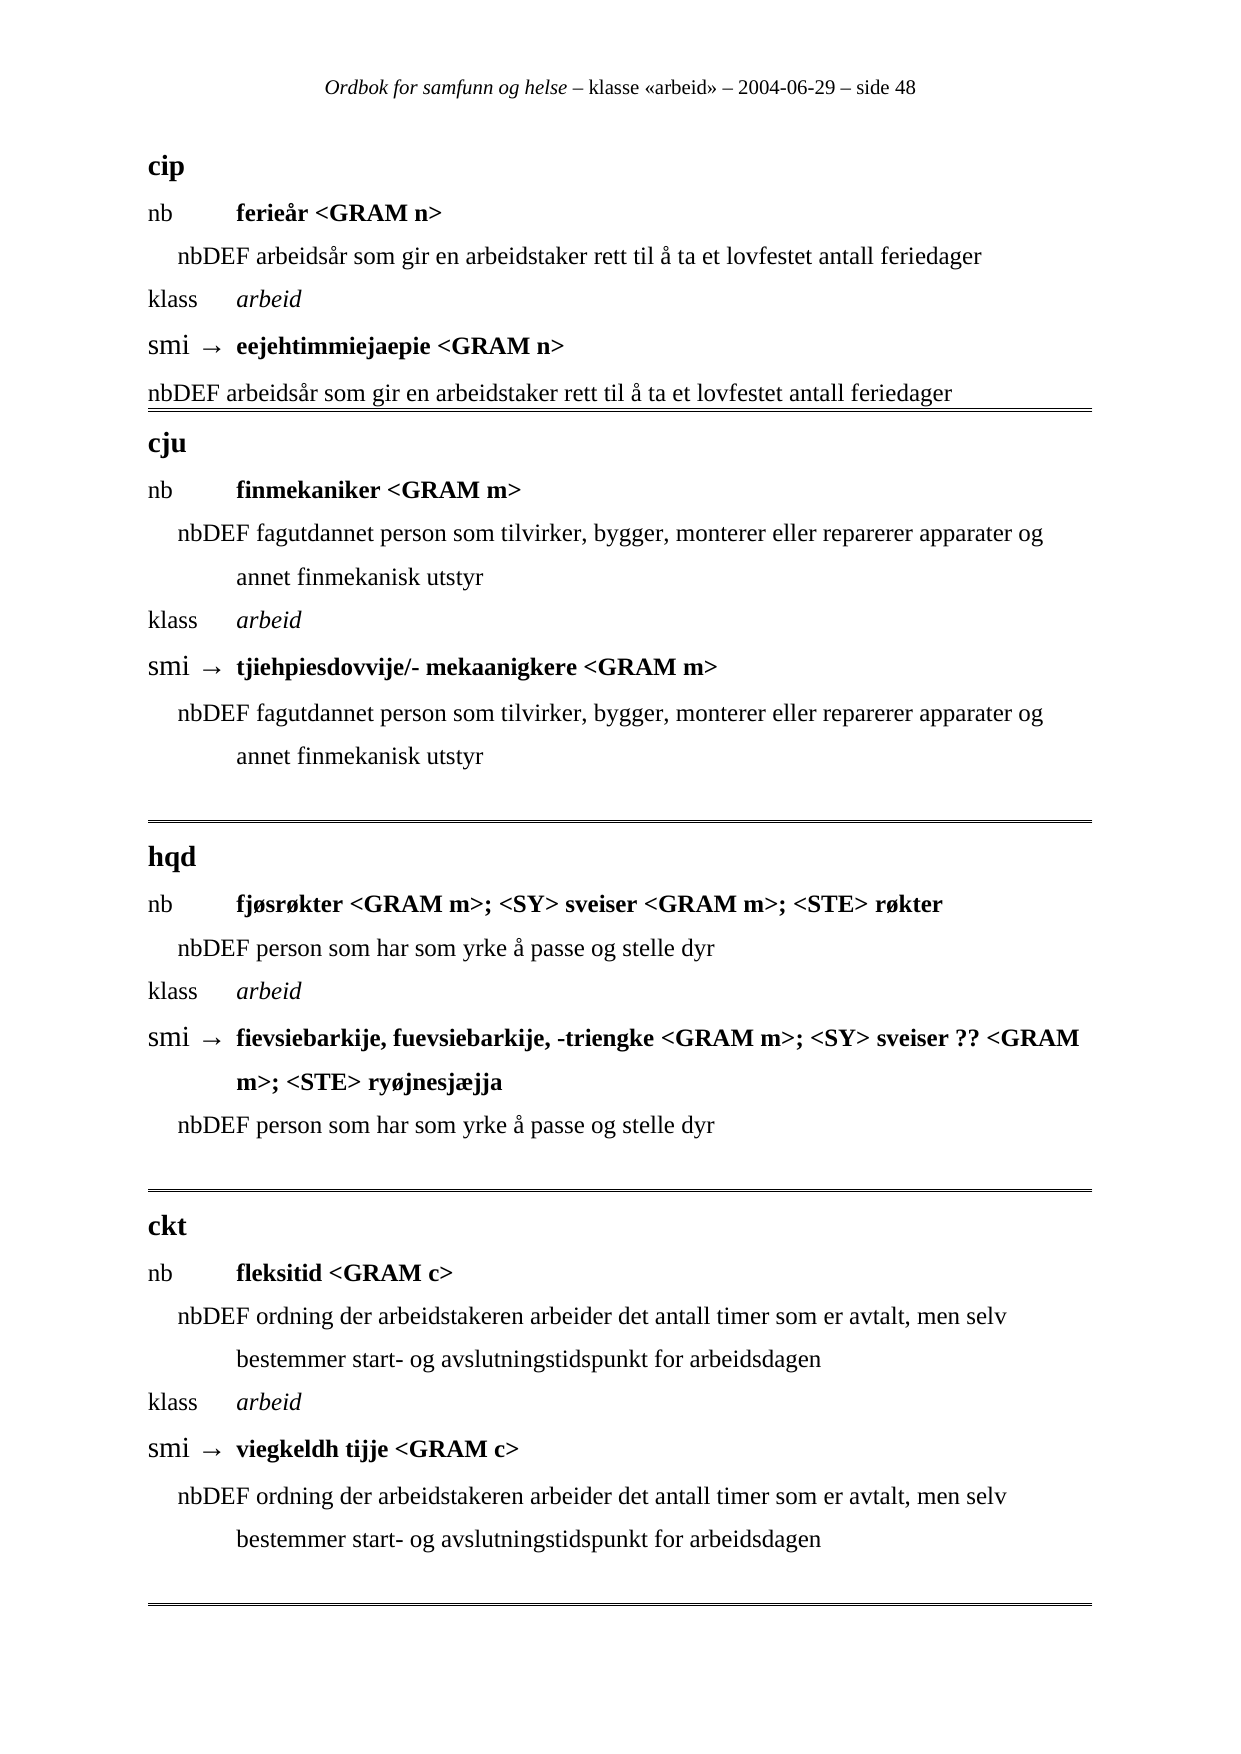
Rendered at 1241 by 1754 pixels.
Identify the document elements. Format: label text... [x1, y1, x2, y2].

text klass arbeid [148, 1387, 1092, 1416]
text nbDEF arbeidsår som gir en arbeidstaker rett til å ta et lovfestet antall feriedager [148, 378, 1092, 408]
text hqd [148, 839, 1092, 873]
text klass arbeid [148, 976, 1092, 1004]
text cju [148, 425, 1092, 459]
text smi → fievsiebarkije, fuevsiebarkije, -triengke <GRAM m>; <SY> sveiser ?? <GRAM m>; <STE> ryøjnesjæjja [148, 1019, 1092, 1096]
text nbDEF person som har som yrke å passe og stelle dyr [177, 1110, 1092, 1139]
text nb fleksitid <GRAM c> [148, 1258, 1092, 1287]
text nbDEF fagutdannet person som tilvirker, bygger, monterer eller reparerer apparater og annet finmekanisk utstyr [177, 698, 1092, 770]
text nbDEF person som har som yrke å passe og stelle dyr [177, 933, 1092, 961]
text ckt [148, 1208, 1092, 1241]
text cip [148, 148, 1092, 181]
text klass arbeid [148, 605, 1092, 633]
text nbDEF fagutdannet person som tilvirker, bygger, monterer eller reparerer apparater og annet finmekanisk utstyr [177, 518, 1092, 590]
text nbDEF ordning der arbeidstakeren arbeider det antall timer som er avtalt, men selv bestemmer start- og avslutningstidspunkt for arbeidsdagen [177, 1481, 1092, 1553]
text smi → eejehtimmiejaepie <GRAM n> [148, 327, 1092, 361]
text nbDEF arbeidsår som gir en arbeidstaker rett til å ta et lovfestet antall feriedager [177, 241, 1092, 270]
text nbDEF ordning der arbeidstakeren arbeider det antall timer som er avtalt, men selv bestemmer start- og avslutningstidspunkt for arbeidsdagen [177, 1301, 1092, 1373]
text smi → viegkeldh tijje <GRAM c> [148, 1431, 1092, 1464]
text nb ferieår <GRAM n> [148, 198, 1092, 227]
text klass arbeid [148, 284, 1092, 313]
text nb finmekaniker <GRAM m> [148, 475, 1092, 504]
text smi → tjiehpiesdovvije/- mekaanigkere <GRAM m> [148, 648, 1092, 681]
text nb fjøsrøkter <GRAM m>; <SY> sveiser <GRAM m>; <STE> røkter [148, 889, 1092, 918]
